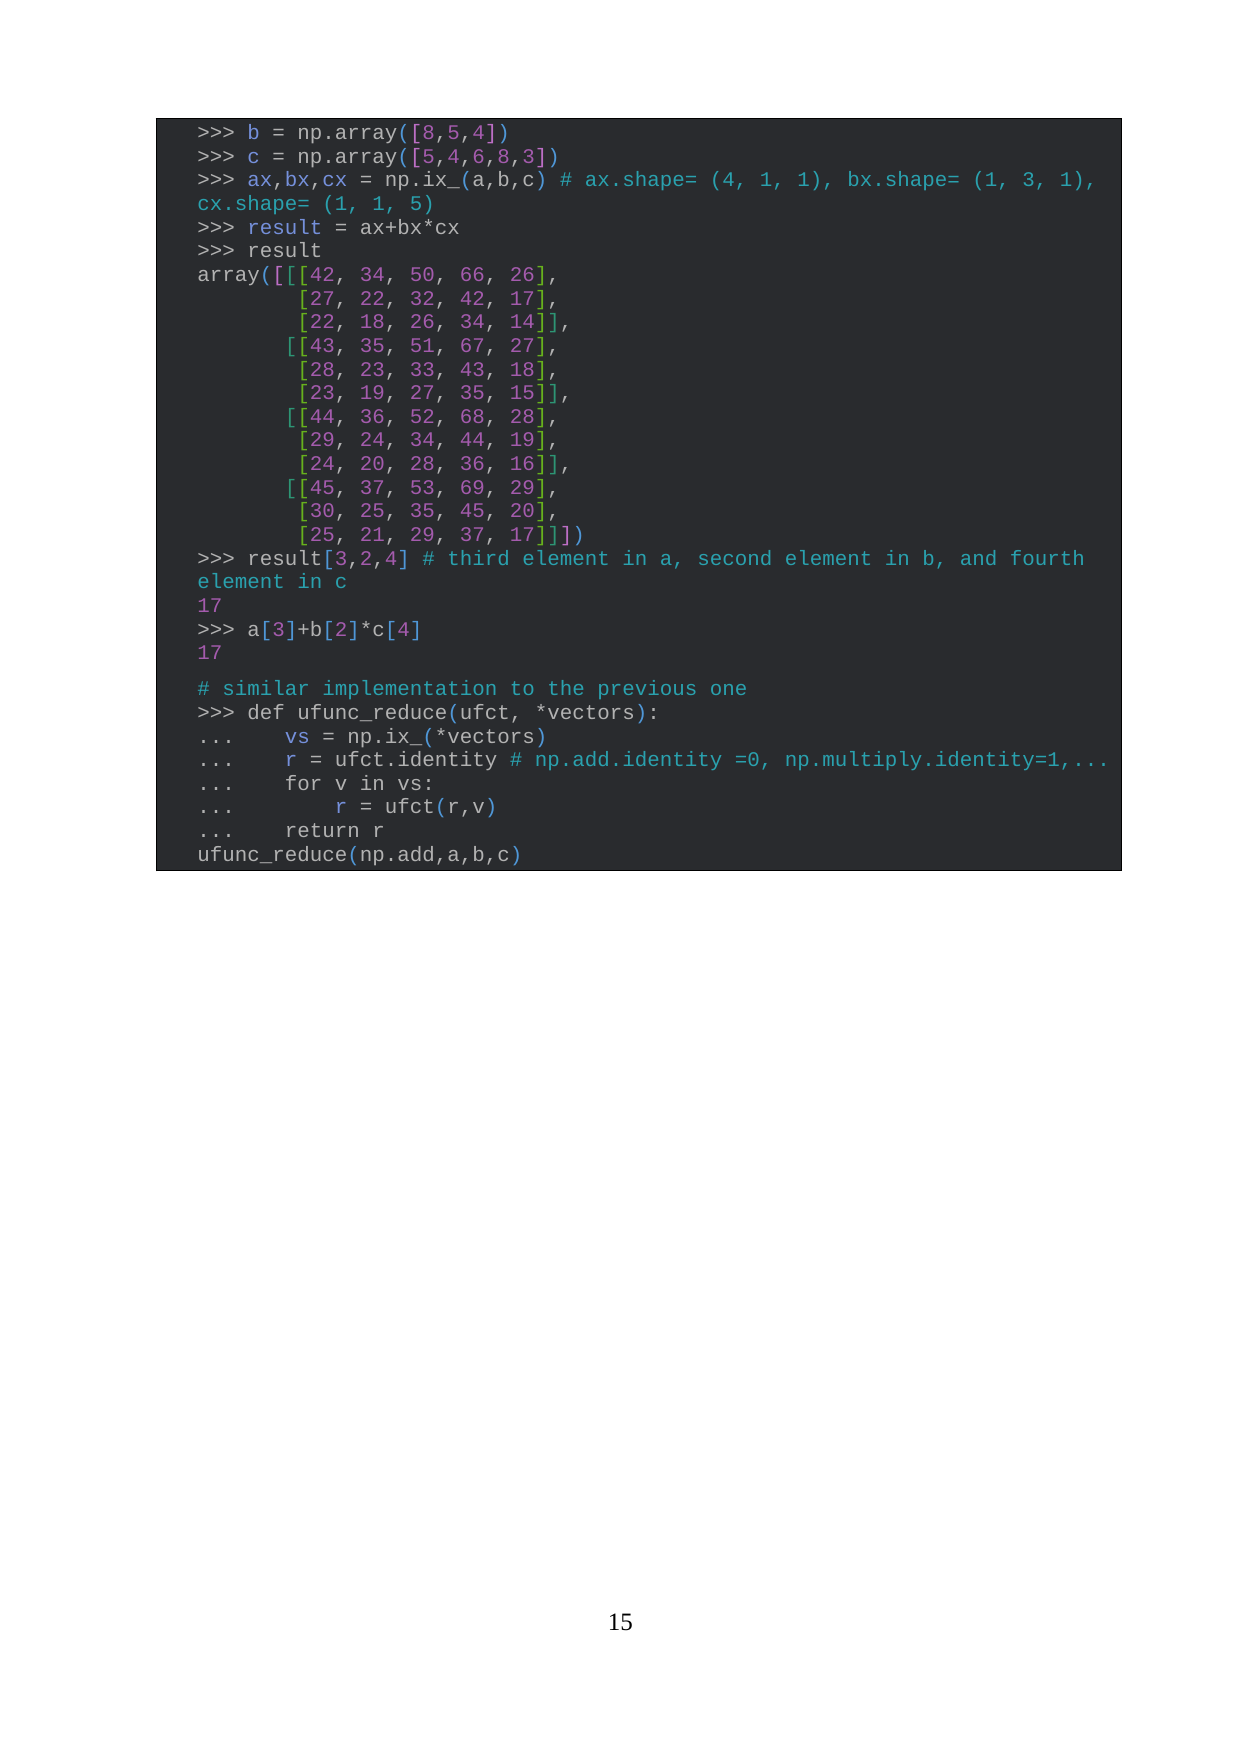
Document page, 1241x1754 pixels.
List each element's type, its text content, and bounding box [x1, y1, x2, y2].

list >>> b = np.array([8,5,4]) [157, 119, 1121, 142]
list >>> result[3,2,4] # third element in a, second element in b, and fourth element in c [157, 544, 1121, 591]
list ... r = ufct(r,v) [157, 793, 1121, 816]
list ... vs = np.ix_(*vectors) [157, 722, 1121, 745]
list [28, 23, 33, 43, 18], [157, 354, 1121, 378]
list >>> a[3]+b[2]*c[4] [157, 615, 1121, 638]
list ... return r [157, 816, 1121, 840]
list >>> result [157, 236, 1121, 260]
list [[44, 36, 52, 68, 28], [157, 402, 1121, 426]
list [30, 25, 35, 45, 20], [157, 496, 1121, 520]
list [[43, 35, 51, 67, 27], [157, 331, 1121, 354]
list >>> result = ax+bx*cx [157, 213, 1121, 236]
list [29, 24, 34, 44, 19], [157, 426, 1121, 449]
list [25, 21, 29, 37, 17]]]) [157, 520, 1121, 544]
list ... for v in vs: [157, 769, 1121, 793]
list >>> ax,bx,cx = np.ix_(a,b,c) # ax.shape= (4, 1, 1), bx.shape= (1, 3, 1), cx.shape= (1, 1, 5) [157, 165, 1121, 213]
list 17 [157, 591, 1121, 615]
list 17 [157, 638, 1121, 666]
list ufunc_reduce(np.add,a,b,c) [157, 840, 1121, 870]
list # similar implementation to the previous one [157, 674, 1121, 698]
list [24, 20, 28, 36, 16]], [157, 449, 1121, 473]
list array([[[42, 34, 50, 66, 26], [157, 260, 1121, 284]
list >>> def ufunc_reduce(ufct, *vectors): [157, 698, 1121, 722]
list [22, 18, 26, 34, 14]], [157, 307, 1121, 331]
list [[45, 37, 53, 69, 29], [157, 473, 1121, 496]
list ... r = ufct.identity # np.add.identity =0, np.multiply.identity=1,... [157, 745, 1121, 769]
list >>> c = np.array([5,4,6,8,3]) [157, 142, 1121, 165]
list [27, 22, 32, 42, 17], [157, 284, 1121, 307]
list [23, 19, 27, 35, 15]], [157, 378, 1121, 402]
